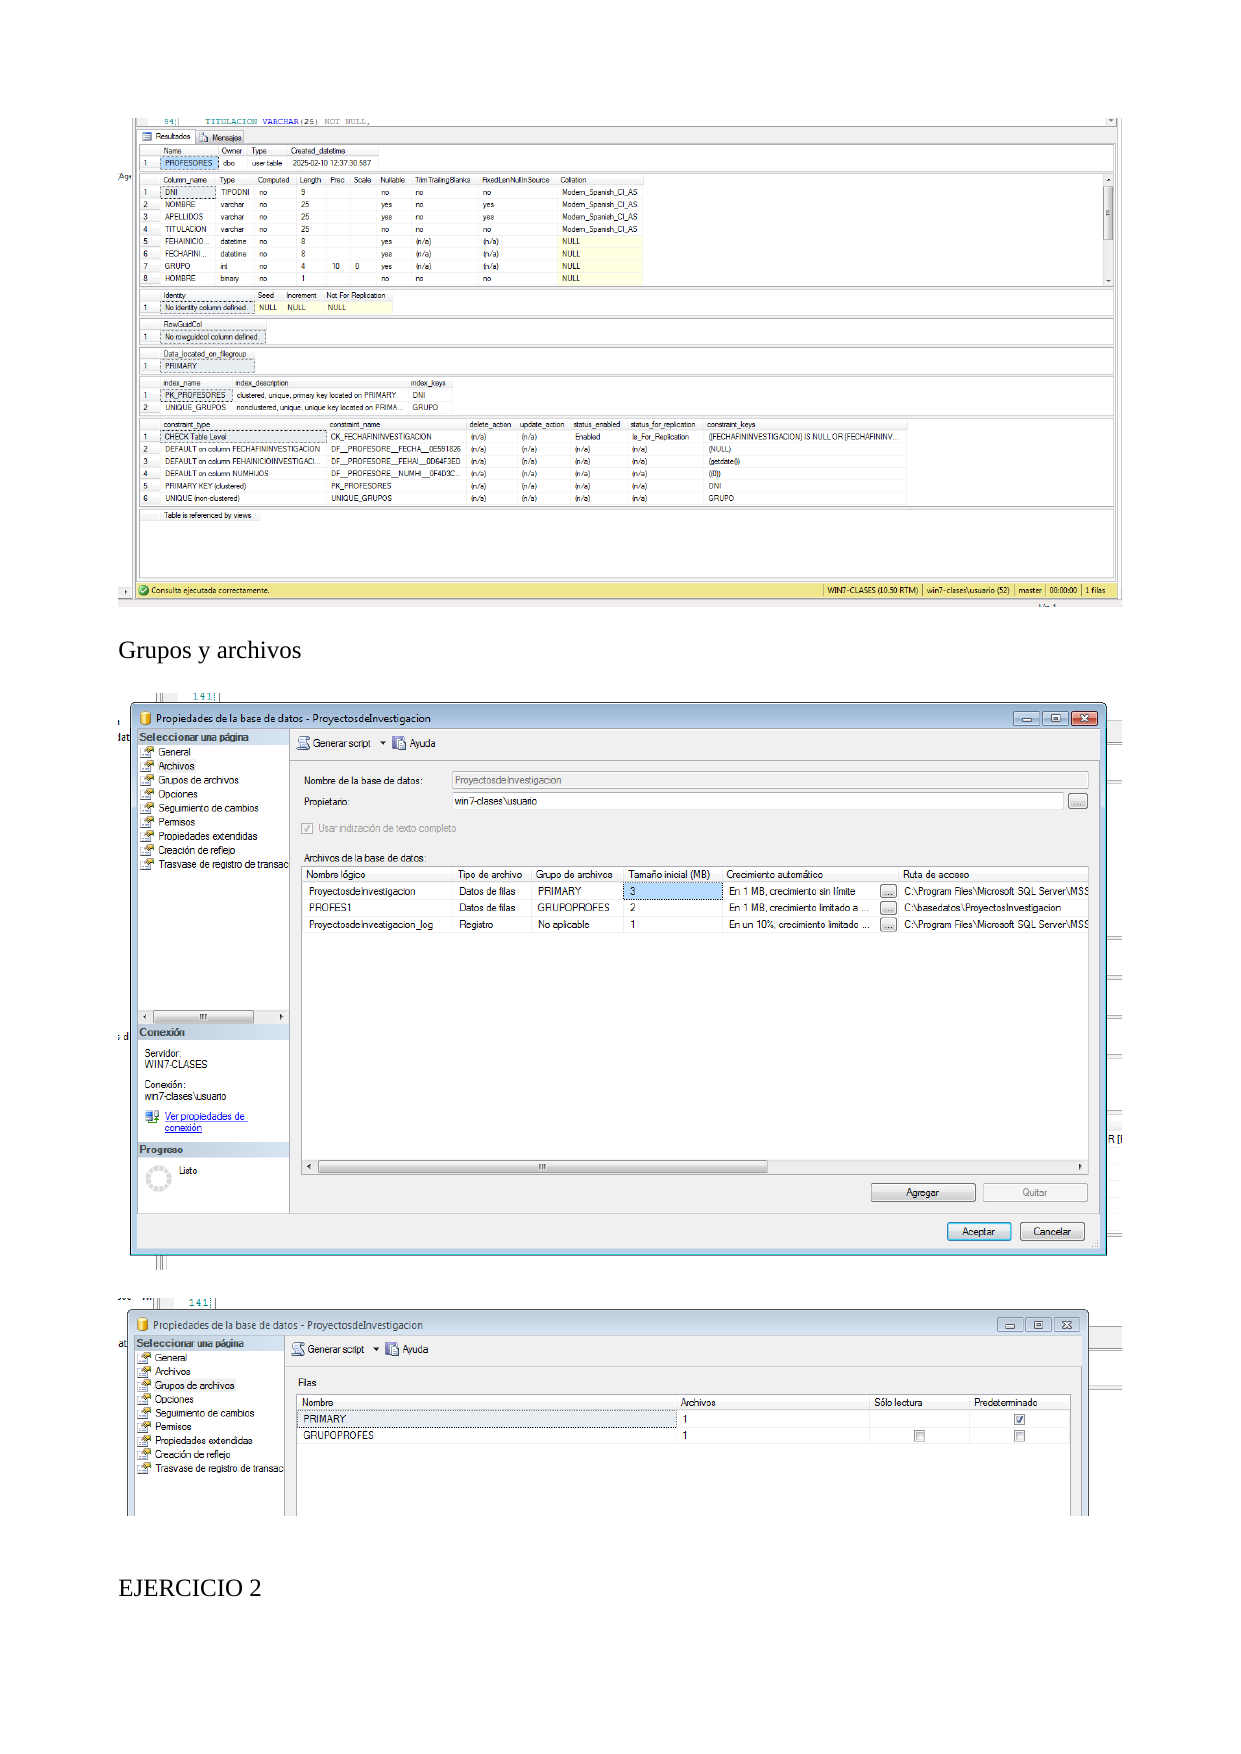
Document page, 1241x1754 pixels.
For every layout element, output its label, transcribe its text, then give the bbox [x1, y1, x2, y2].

text Grupos y archivos [118, 636, 1122, 664]
picture [118, 693, 1123, 1270]
picture [118, 1298, 1123, 1516]
picture [118, 118, 1123, 607]
text EJERCICIO 2 [118, 1573, 1122, 1602]
